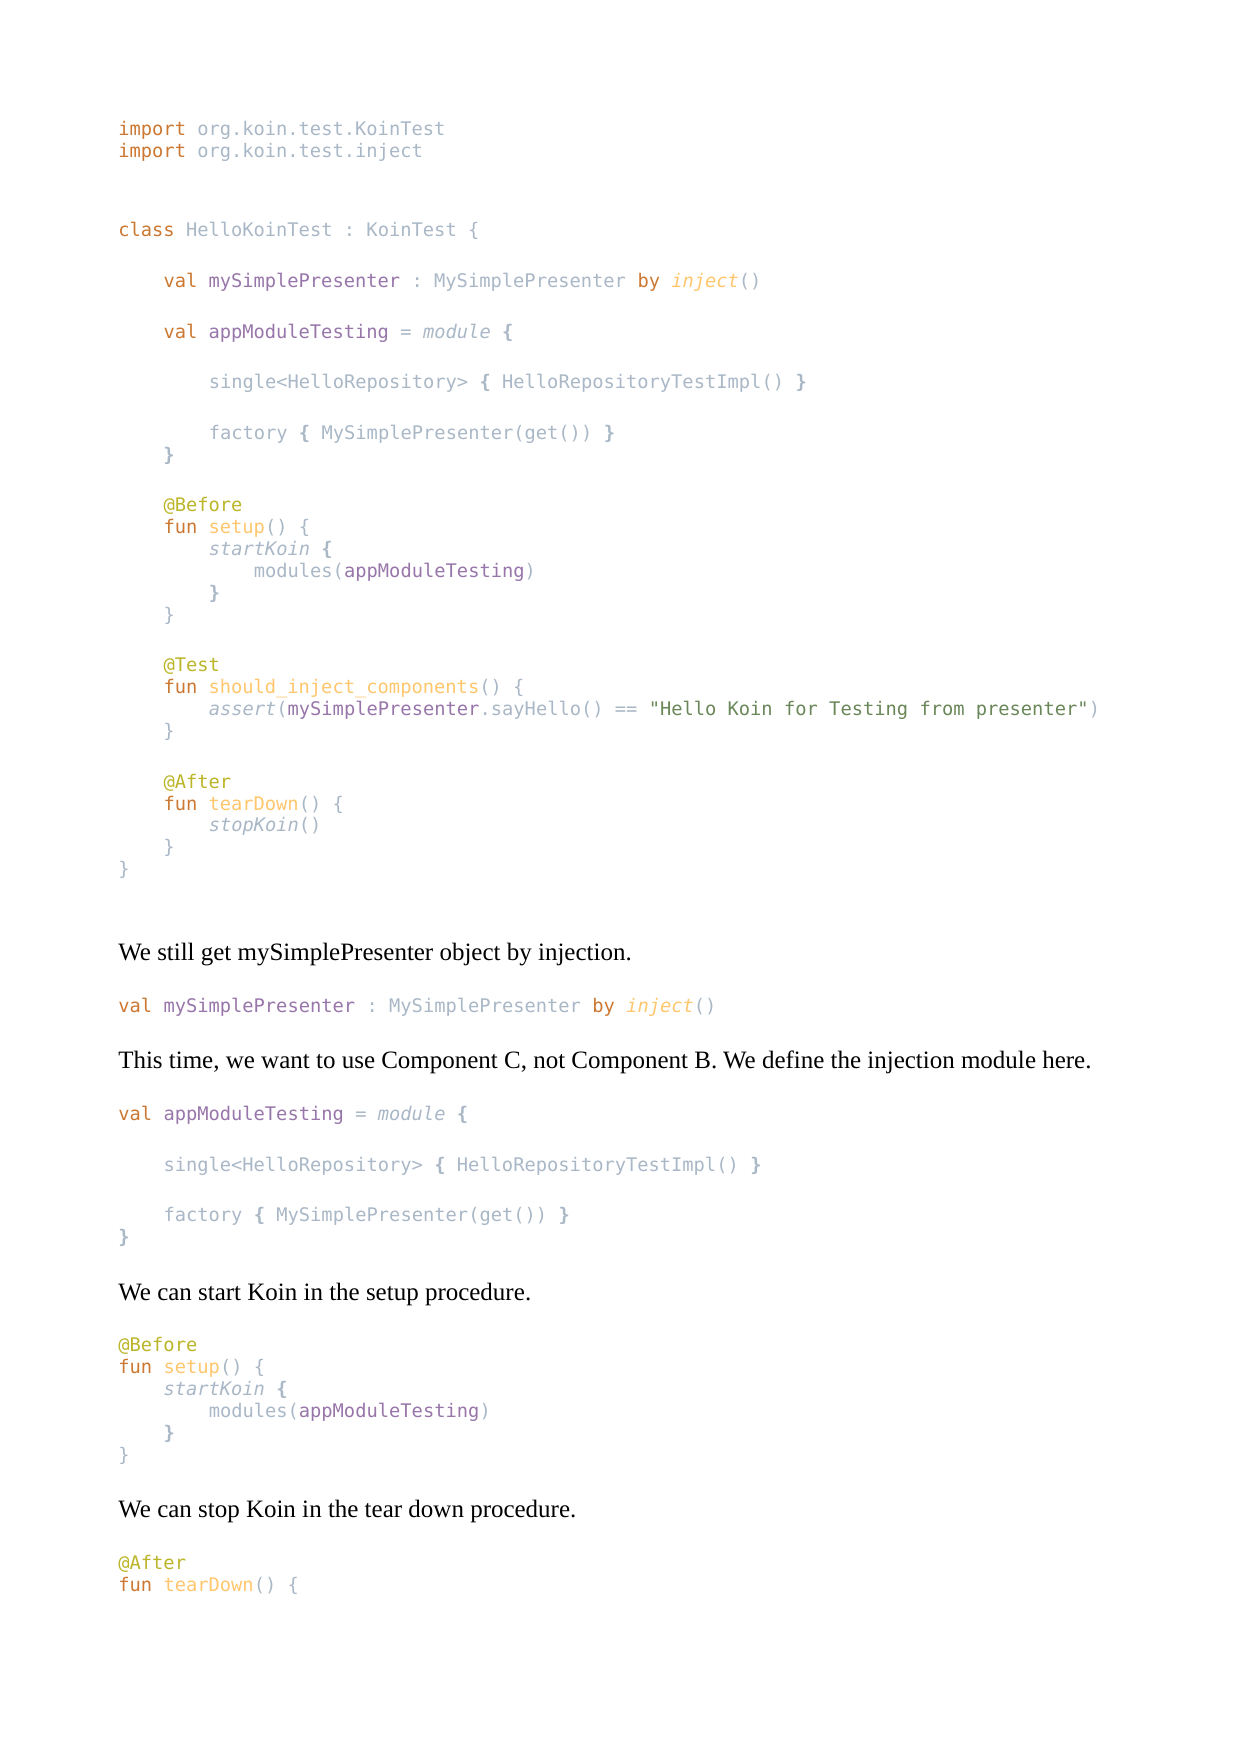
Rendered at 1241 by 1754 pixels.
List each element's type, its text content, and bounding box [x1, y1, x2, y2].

text We can start Koin in the setup procedure. [118, 1277, 1122, 1306]
text @After fun tearDown() { [118, 1552, 1122, 1596]
text @Before fun setup() { startKoin { modules(appModuleTesting) } } [118, 1334, 1122, 1466]
text We still get mySimplePresenter object by injection. [118, 937, 1122, 966]
text val appModuleTesting = module { single<HelloRepository> { HelloRepositoryTestImpl() } factory { MySimplePresenter(get()) } } [118, 1103, 1122, 1248]
text val mySimplePresenter : MySimplePresenter by inject() [118, 995, 1122, 1017]
text This time, we want to use Component C, not Component B. We define the injection module here. [118, 1046, 1122, 1074]
text import org.koin.test.KoinTest import org.koin.test.inject class HelloKoinTest : KoinTest { val mySimplePresenter : MySimplePresenter by inject() val appModuleTesting = module { single<HelloRepository> { HelloRepositoryTestImpl() } factory { MySimplePresenter(get()) } } @Before fun setup() { startKoin { modules(appModuleTesting) } } @Test fun should_inject_components() { assert(mySimplePresenter.sayHello() == "Hello Koin for Testing from presenter") } @After fun tearDown() { stopKoin() } } [118, 118, 1122, 880]
text We can stop Koin in the tear down procedure. [118, 1494, 1122, 1523]
